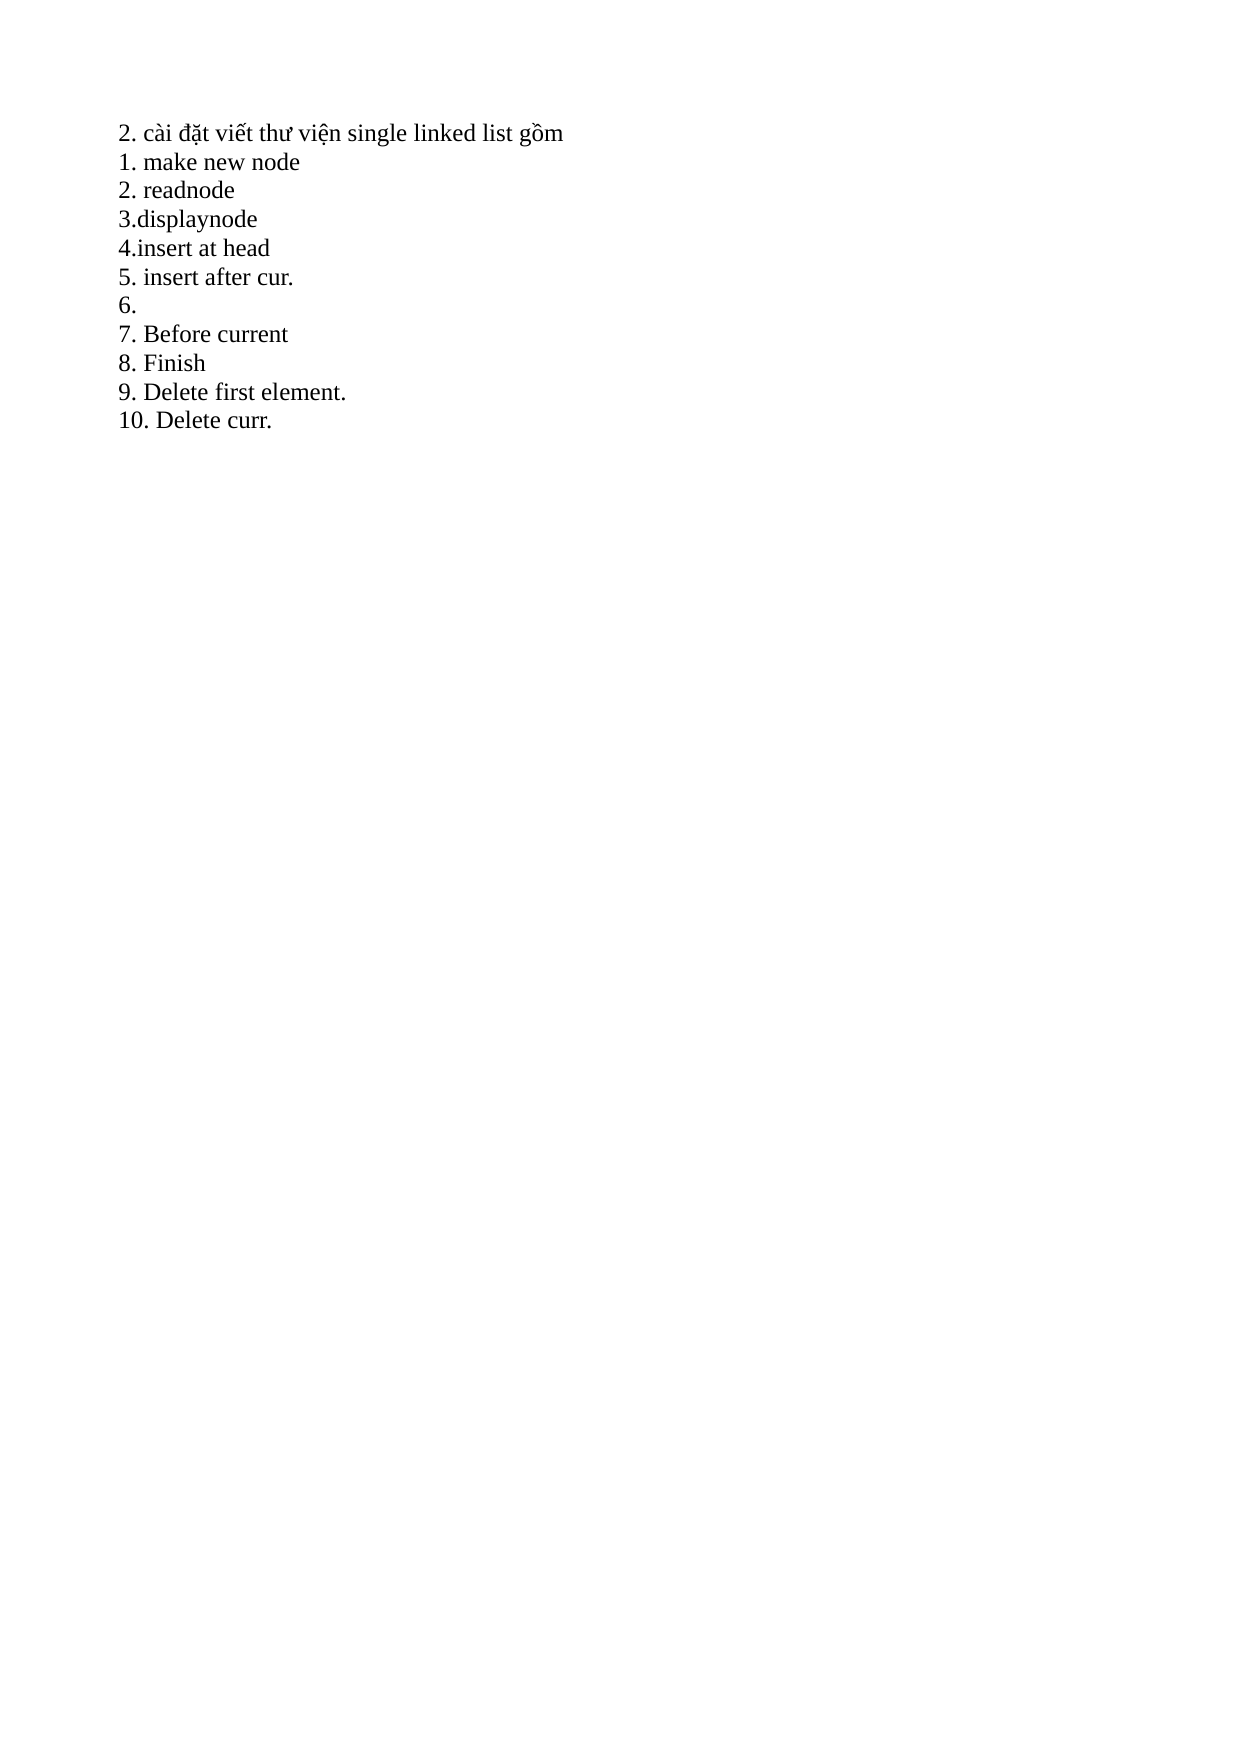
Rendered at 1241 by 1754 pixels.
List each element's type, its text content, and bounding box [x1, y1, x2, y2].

text 5. insert after cur. [118, 262, 1122, 291]
text 6. [118, 291, 1122, 319]
text 9. Delete first element. [118, 377, 1122, 406]
text 7. Before current [118, 319, 1122, 348]
text 10. Delete curr. [118, 406, 1122, 434]
text 3.displaynode [118, 204, 1122, 233]
text 2. readnode [118, 176, 1122, 204]
text 2. cài đặt viết thư viện single linked list gồm [118, 118, 1122, 147]
text 4.insert at head [118, 233, 1122, 262]
text 1. make new node [118, 147, 1122, 176]
text 8. Finish [118, 348, 1122, 377]
